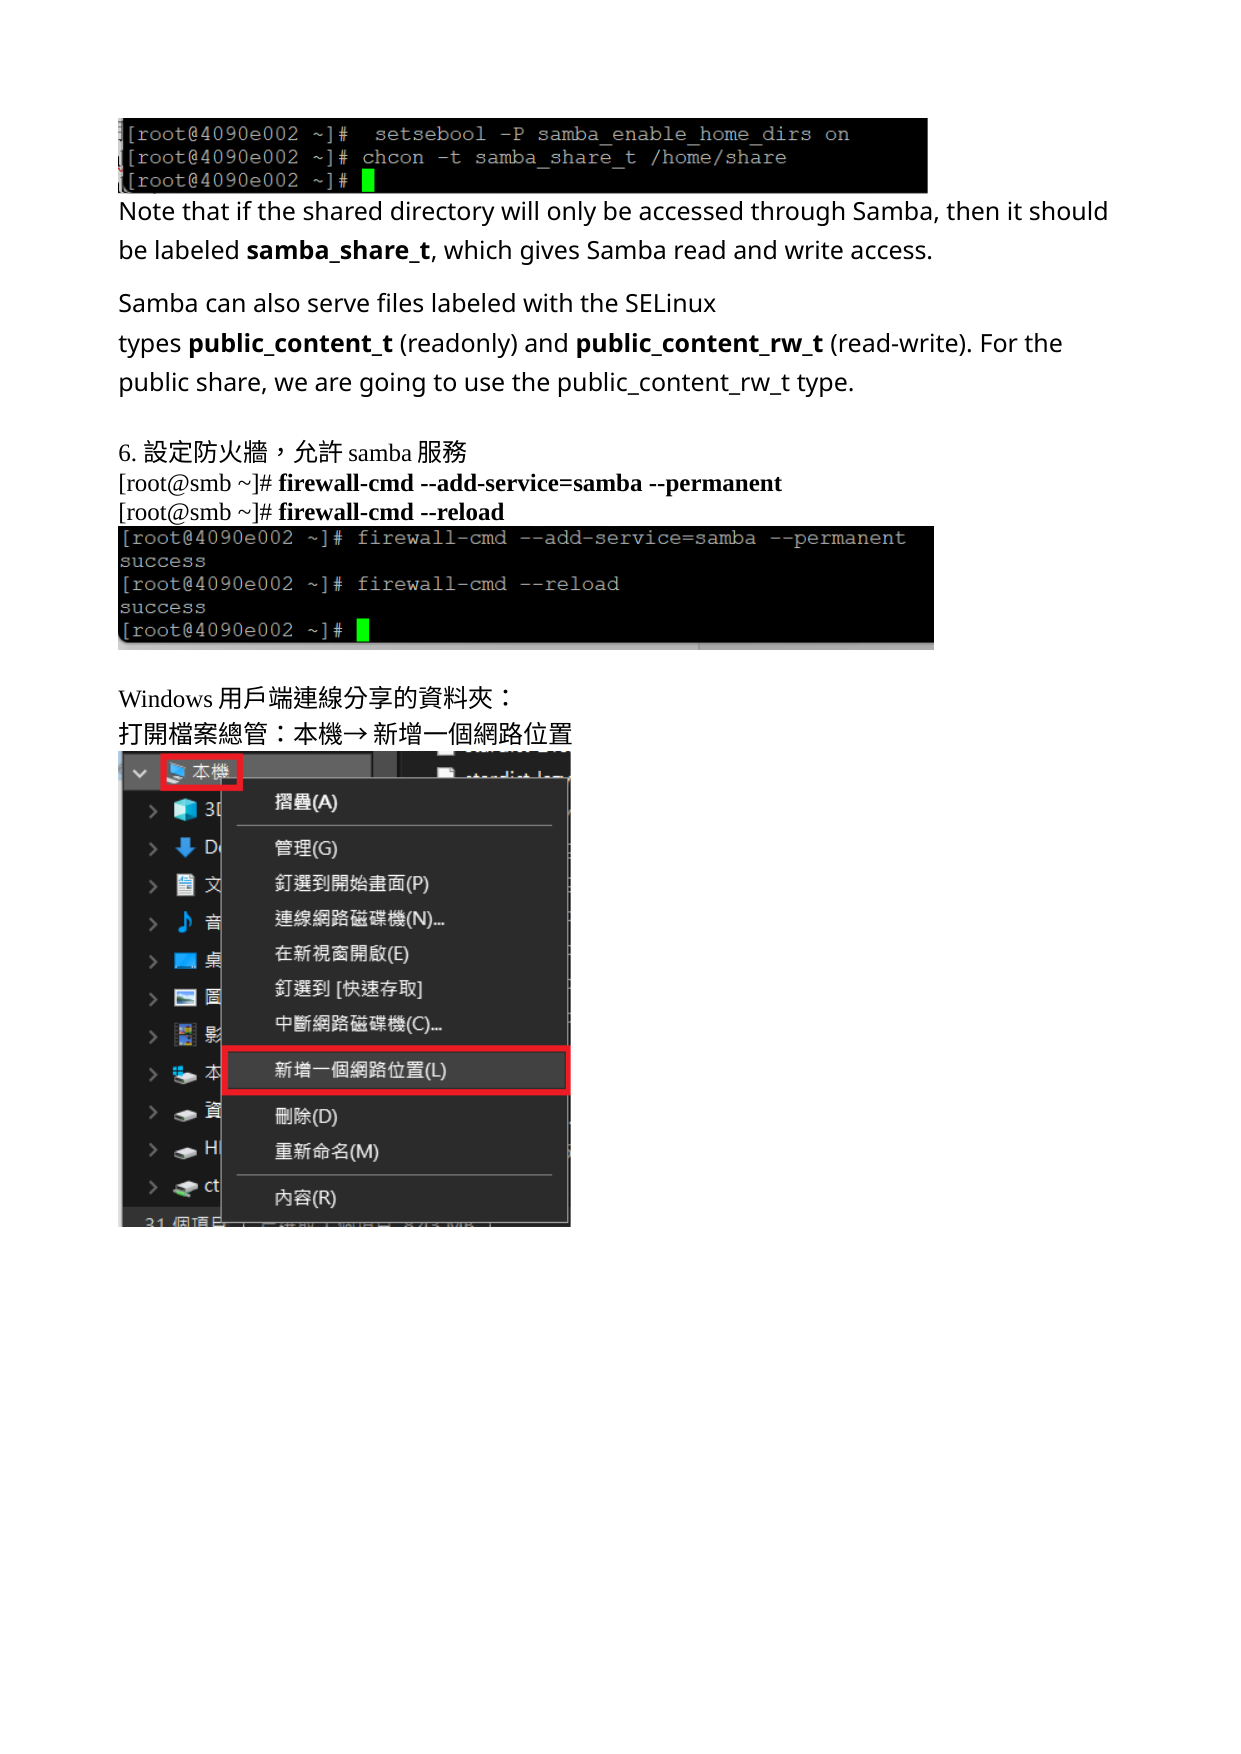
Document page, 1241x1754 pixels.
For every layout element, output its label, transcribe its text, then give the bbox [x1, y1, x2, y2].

text [root@smb ~]# firewall-cmd --add-service=samba --permanent [118, 468, 1122, 497]
text 6. 設定防火牆，允許samba服務 [118, 432, 1122, 468]
text Note that if the shared directory will only be accessed through Samba, then it should be labeled samba_share_t, which gives Samba read and write access. [118, 193, 1122, 266]
text 打開檔案總管：本機→ 新增一個網路位置 [118, 715, 1122, 751]
text [root@smb ~]# firewall-cmd --reload [118, 497, 1122, 526]
text Samba can also serve files labeled with the SELinux types public_content_t (readonly) and public_content_rw_t (read-write). For the public share, we are going to use the public_content_rw_t type. [118, 286, 1122, 398]
text Windows用戶端連線分享的資料夾： [118, 679, 1122, 715]
